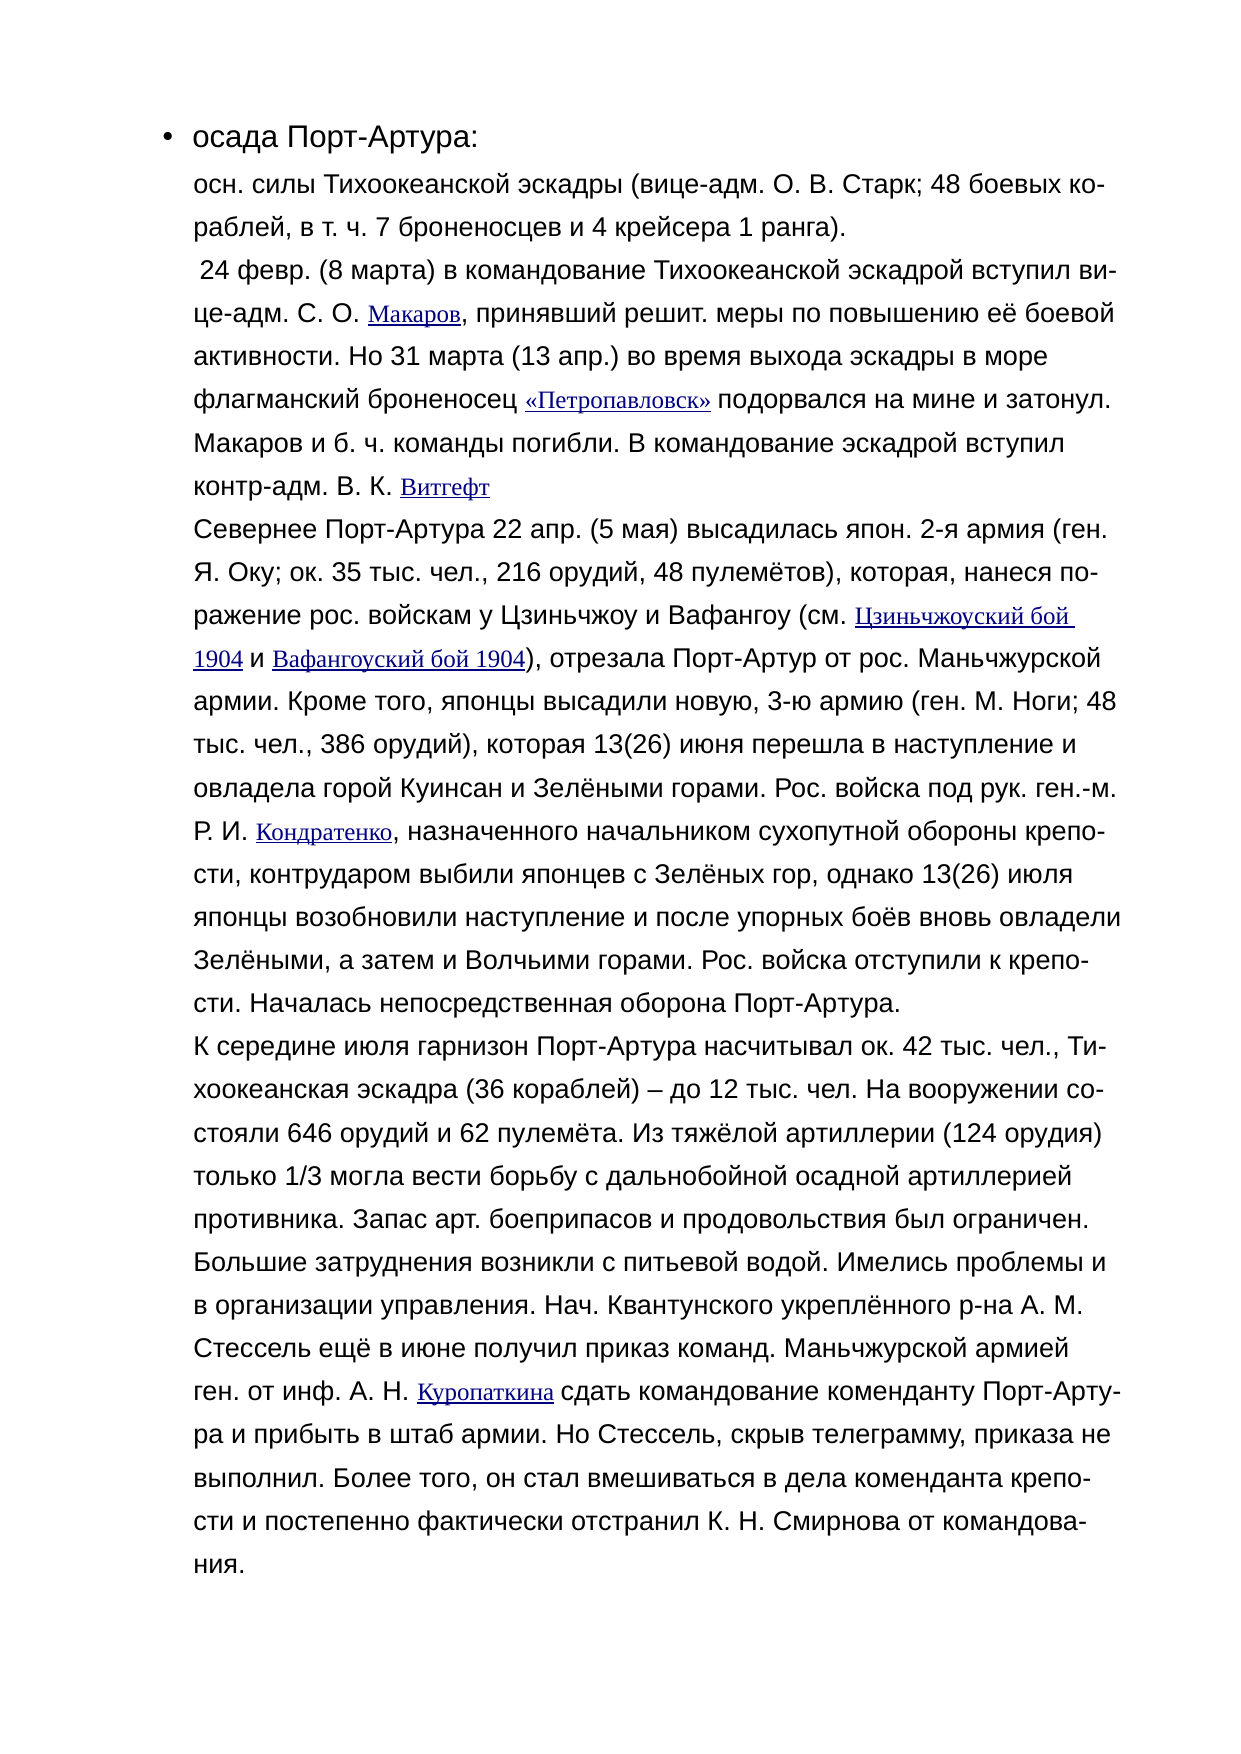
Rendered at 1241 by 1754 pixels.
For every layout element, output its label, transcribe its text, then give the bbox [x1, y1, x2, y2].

text К се­ре­ди­не ию­ля гар­ни­зон Порт-Ар­ту­ра на­счи­ты­вал ок. 42 тыс. чел., Ти­хо­оке­ан­ская эс­кад­ра (36 ко­раб­лей) – до 12 тыс. чел. На воо­ру­же­нии со­стоя­ли 646 ору­дий и 62 пу­ле­мё­та. Из тя­жё­лой ар­тил­ле­рии (124 ору­дия) толь­ко 1/3 мог­ла вес­ти борь­бу с даль­но­бой­ной осад­ной ар­тил­ле­ри­ей про­тив­ни­ка. За­пас арт. бое­при­па­сов и про­до­воль­ст­вия был ог­ра­ни­чен. Боль­шие за­труд­не­ния воз­ник­ли с пить­е­вой во­дой. Име­лись про­бле­мы и в ор­га­ни­за­ции управ­ле­ния. Нач. Кван­тун­ско­го ук­ре­п­лён­но­го р-на А. М. Стес­сель ещё в ию­не по­лу­чил при­каз ко­манд. Мань­чжур­ской ар­ми­ей ген. от инф. А. Н. Ку­ро­пат­ки­на сдать ко­ман­до­ва­ние ко­мен­дан­ту Порт-Ар­ту­ра и при­быть в штаб ар­мии. Но Стес­сель, скрыв те­ле­грам­му, при­ка­за не вы­пол­нил. Бо­лее то­го, он стал вме­ши­вать­ся в де­ла ко­мен­дан­та кре­по­сти и по­сте­пен­но фак­ти­че­ски от­стра­нил К. Н. Смир­но­ва от ко­ман­до­ва­ния. [193, 1030, 1122, 1579]
text 24 февр. (8 мар­та) в ко­ман­до­ва­ние Ти­хо­оке­ан­ской эс­кад­рой всту­пил ви­це-адм. С. О. Ма­ка­ров, при­няв­ший ре­шит. ме­ры по по­вы­ше­нию её бое­вой ак­тив­но­сти. Но 31 мар­та (13 апр.) во вре­мя вы­хо­да эс­кад­ры в мо­ре флаг­ман­ский бро­не­но­сец «Пе­тро­пав­ловск» по­дор­вал­ся на ми­не и за­то­нул. Ма­ка­ров и б. ч. ко­ман­ды по­гиб­ли. В ко­ман­до­ва­ние эс­кад­рой всту­пил контр-адм. В. К. Вит­гефт [193, 254, 1122, 501]
text Се­вер­нее Порт-Ар­ту­ра 22 апр. (5 мая) вы­са­ди­лась япон. 2-я ар­мия (ген. Я. Оку; ок. 35 тыс. чел., 216 ору­дий, 48 пу­ле­мё­тов), ко­то­рая, на­не­ся по­ра­же­ние рос. вой­скам у Цзинь­чжоу и Ва­фан­гоу (см. Цзинь­чжоу­ский бой 1904 и Ва­фан­гоу­ский бой 1904), от­ре­за­ла Порт-Ар­тур от рос. Мань­чжур­ской ар­мии. Кро­ме то­го, япон­цы вы­са­ди­ли но­вую, 3-ю ар­мию (ген. М. Но­ги; 48 тыс. чел., 386 ору­дий), ко­то­рая 13(26) ию­ня пе­ре­шла в на­сту­п­ле­ние и ов­ла­де­ла го­рой Ку­ин­сан и Зе­лёны­ми го­ра­ми. Рос. вой­ска под рук. ген.-м. Р. И. Кон­д­ра­тен­ко, на­зна­чен­но­го на­чаль­ни­ком су­хо­пут­ной обо­ро­ны кре­по­сти, контр­уда­ром вы­би­ли япон­цев с Зе­лё­ных гор, од­на­ко 13(26) ию­ля япон­цы во­зоб­но­ви­ли на­сту­п­ле­ние и по­сле упор­ных бо­ёв вновь ов­ла­де­ли Зе­лё­ны­ми, а за­тем и Вол­чь­и­ми го­ра­ми. Рос. вой­ска от­сту­пи­ли к кре­по­сти. На­ча­лась не­по­сред­ст­вен­ная обо­ро­на Порт-Ар­ту­ра. [193, 513, 1122, 1018]
list осада Порт-Артура: [162, 118, 1122, 154]
text осн. си­лы Ти­хо­оке­ан­ской эс­кад­ры (ви­це-адм. О. В. Старк; 48 бое­вых ко­раб­лей, в т. ч. 7 бро­не­нос­цев и 4 крей­се­ра 1 ран­га). [193, 168, 1122, 242]
